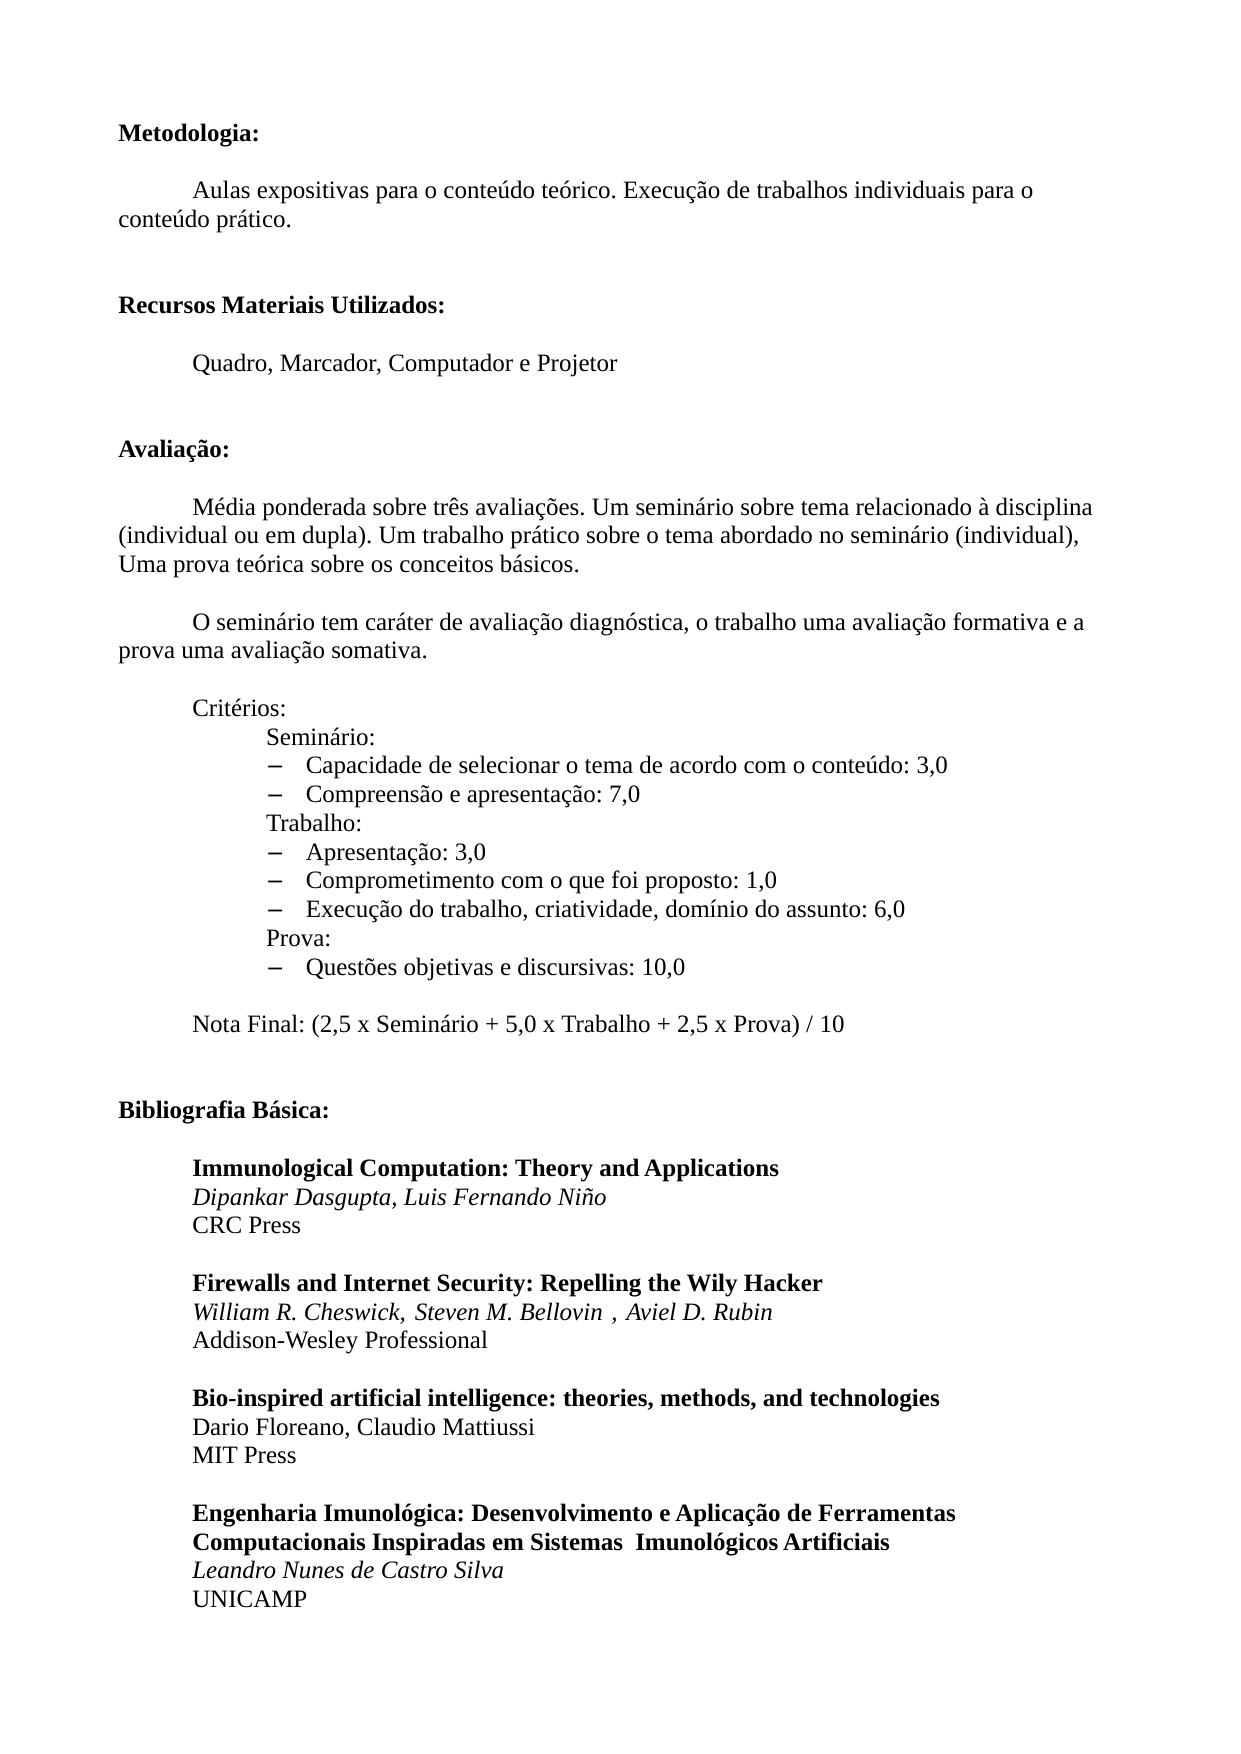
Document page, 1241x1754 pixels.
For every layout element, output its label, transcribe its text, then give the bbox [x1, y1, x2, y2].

text Bio-inspired artificial intelligence: theories, methods, and technologies [118, 1383, 1122, 1412]
text Firewalls and Internet Security: Repelling the Wily Hacker [118, 1268, 1122, 1297]
text UNICAMP [118, 1584, 1122, 1613]
text Quadro, Marcador, Computador e Projetor [118, 348, 1122, 377]
list Capacidade de selecionar o tema de acordo com o conteúdo: 3,0 [268, 751, 1122, 779]
text Critérios: [118, 693, 1122, 722]
text Avaliação: [118, 434, 1122, 463]
text Immunological Computation: Theory and Applications [118, 1153, 1122, 1182]
text O seminário tem caráter de avaliação diagnóstica, o trabalho uma avaliação formativa e a prova uma avaliação somativa. [118, 607, 1122, 664]
text Dario Floreano, Claudio Mattiussi [118, 1412, 1122, 1441]
text CRC Press [118, 1211, 1122, 1239]
text Leandro Nunes de Castro Silva [118, 1556, 1122, 1584]
text Aulas expositivas para o conteúdo teórico. Execução de trabalhos individuais para o conteúdo prático. [118, 176, 1122, 233]
text Recursos Materiais Utilizados: [118, 291, 1122, 319]
text Bibliografia Básica: [118, 1096, 1122, 1124]
text Nota Final: (2,5 x Seminário + 5,0 x Trabalho + 2,5 x Prova) / 10 [118, 1009, 1122, 1038]
text Trabalho: [118, 808, 1122, 837]
text William R. Cheswick, Steven M. Bellovin , Aviel D. Rubin [118, 1297, 1122, 1326]
list Apresentação: 3,0 [268, 837, 1122, 866]
text Seminário: [118, 722, 1122, 751]
text Dipankar Dasgupta, Luis Fernando Niño [118, 1182, 1122, 1211]
text Metodologia: [118, 118, 1122, 147]
text Engenharia Imunológica: Desenvolvimento e Aplicação de Ferramentas Computacionais Inspiradas em Sistemas Imunológicos Artificiais [118, 1498, 1122, 1556]
text Média ponderada sobre três avaliações. Um seminário sobre tema relacionado à disciplina (individual ou em dupla). Um trabalho prático sobre o tema abordado no seminário (individual), Uma prova teórica sobre os conceitos básicos. [118, 492, 1122, 578]
text MIT Press [118, 1441, 1122, 1469]
list Compreensão e apresentação: 7,0 [268, 779, 1122, 808]
list Execução do trabalho, criatividade, domínio do assunto: 6,0 [268, 894, 1122, 923]
text Addison-Wesley Professional [118, 1326, 1122, 1354]
list Questões objetivas e discursivas: 10,0 [268, 952, 1122, 981]
text Prova: [118, 923, 1122, 952]
list Comprometimento com o que foi proposto: 1,0 [268, 866, 1122, 894]
